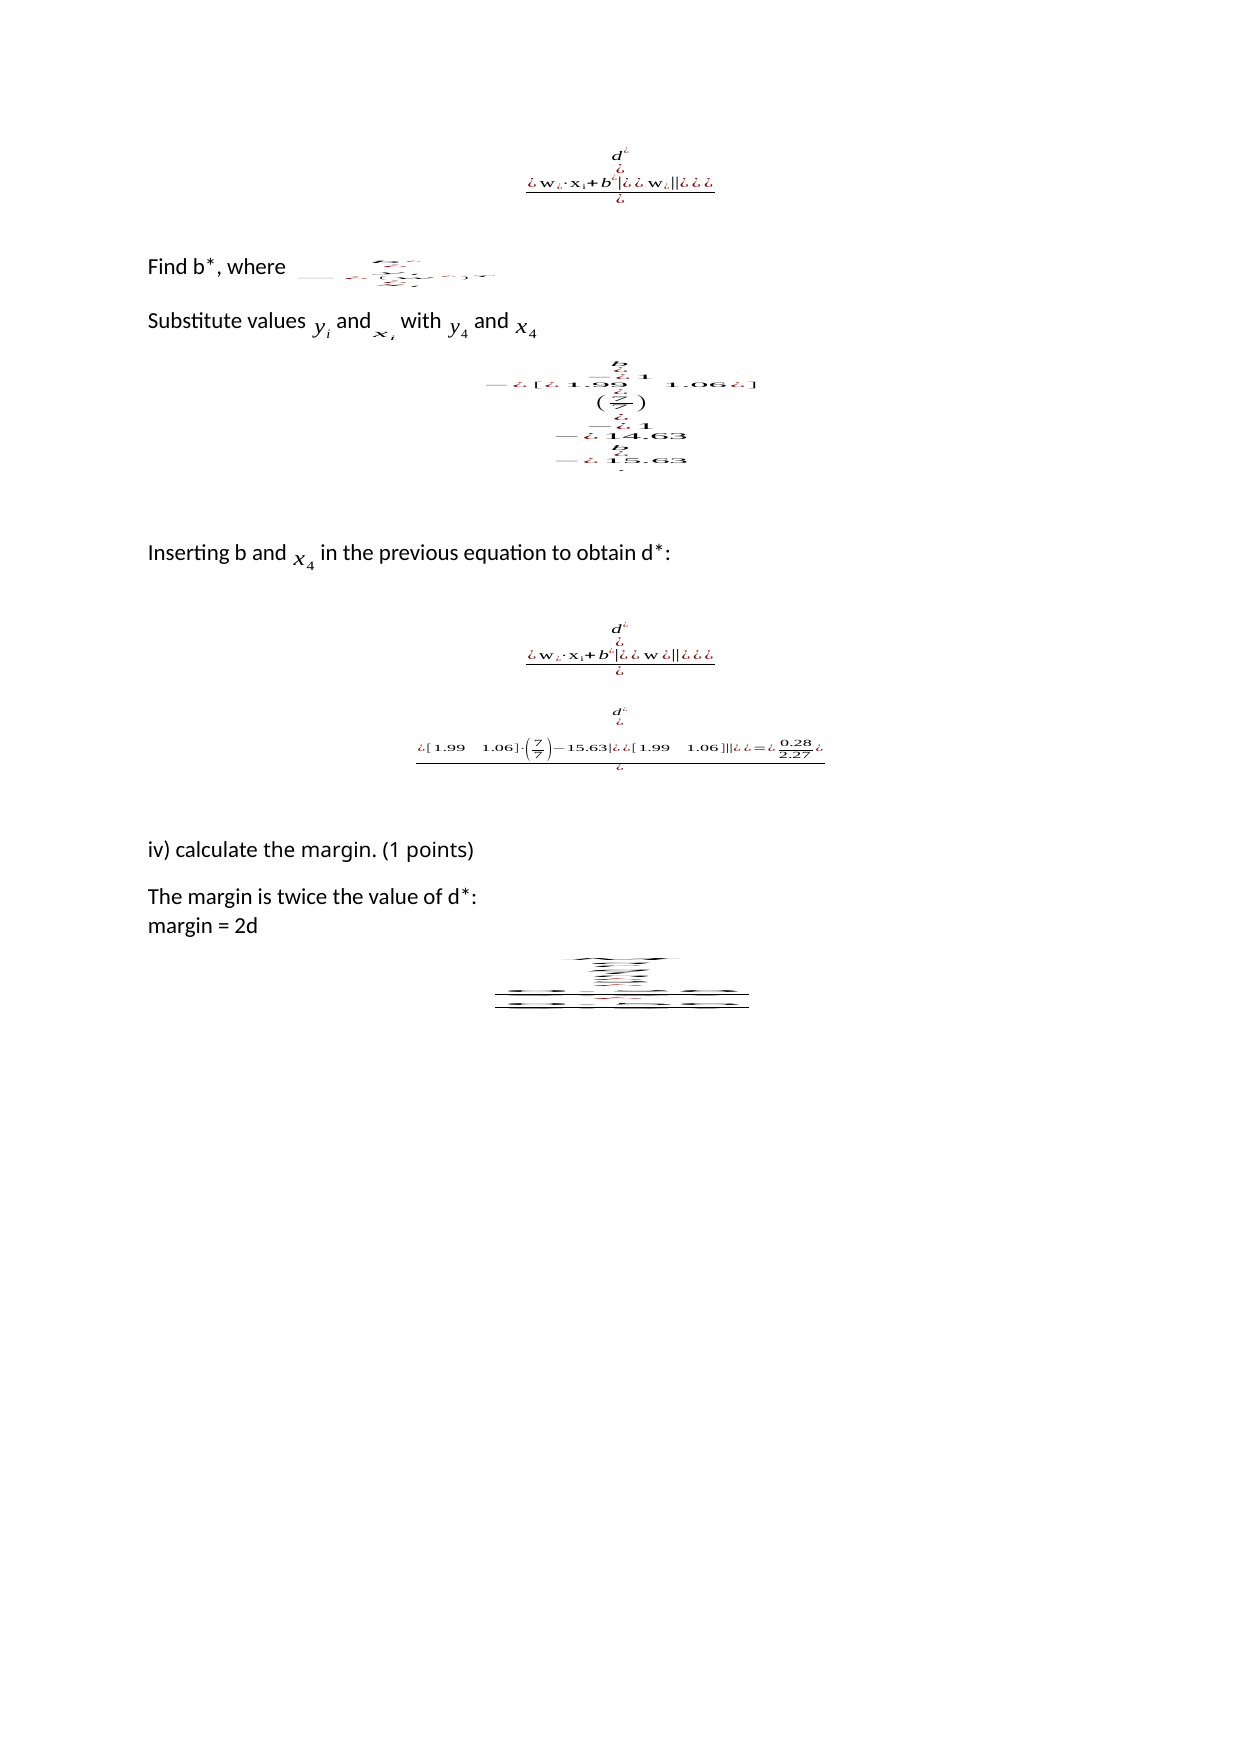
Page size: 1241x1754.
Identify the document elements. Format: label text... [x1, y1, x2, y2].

text iv) calculate the margin. (1 points) [148, 835, 1093, 864]
text Substitute values and with and [148, 306, 1093, 342]
text The margin is twice the value of d*: margin = 2d [148, 882, 1093, 940]
text Find b*, where [148, 252, 1093, 288]
text Inserting b and in the previous equation to obtain d*: [148, 538, 1093, 603]
